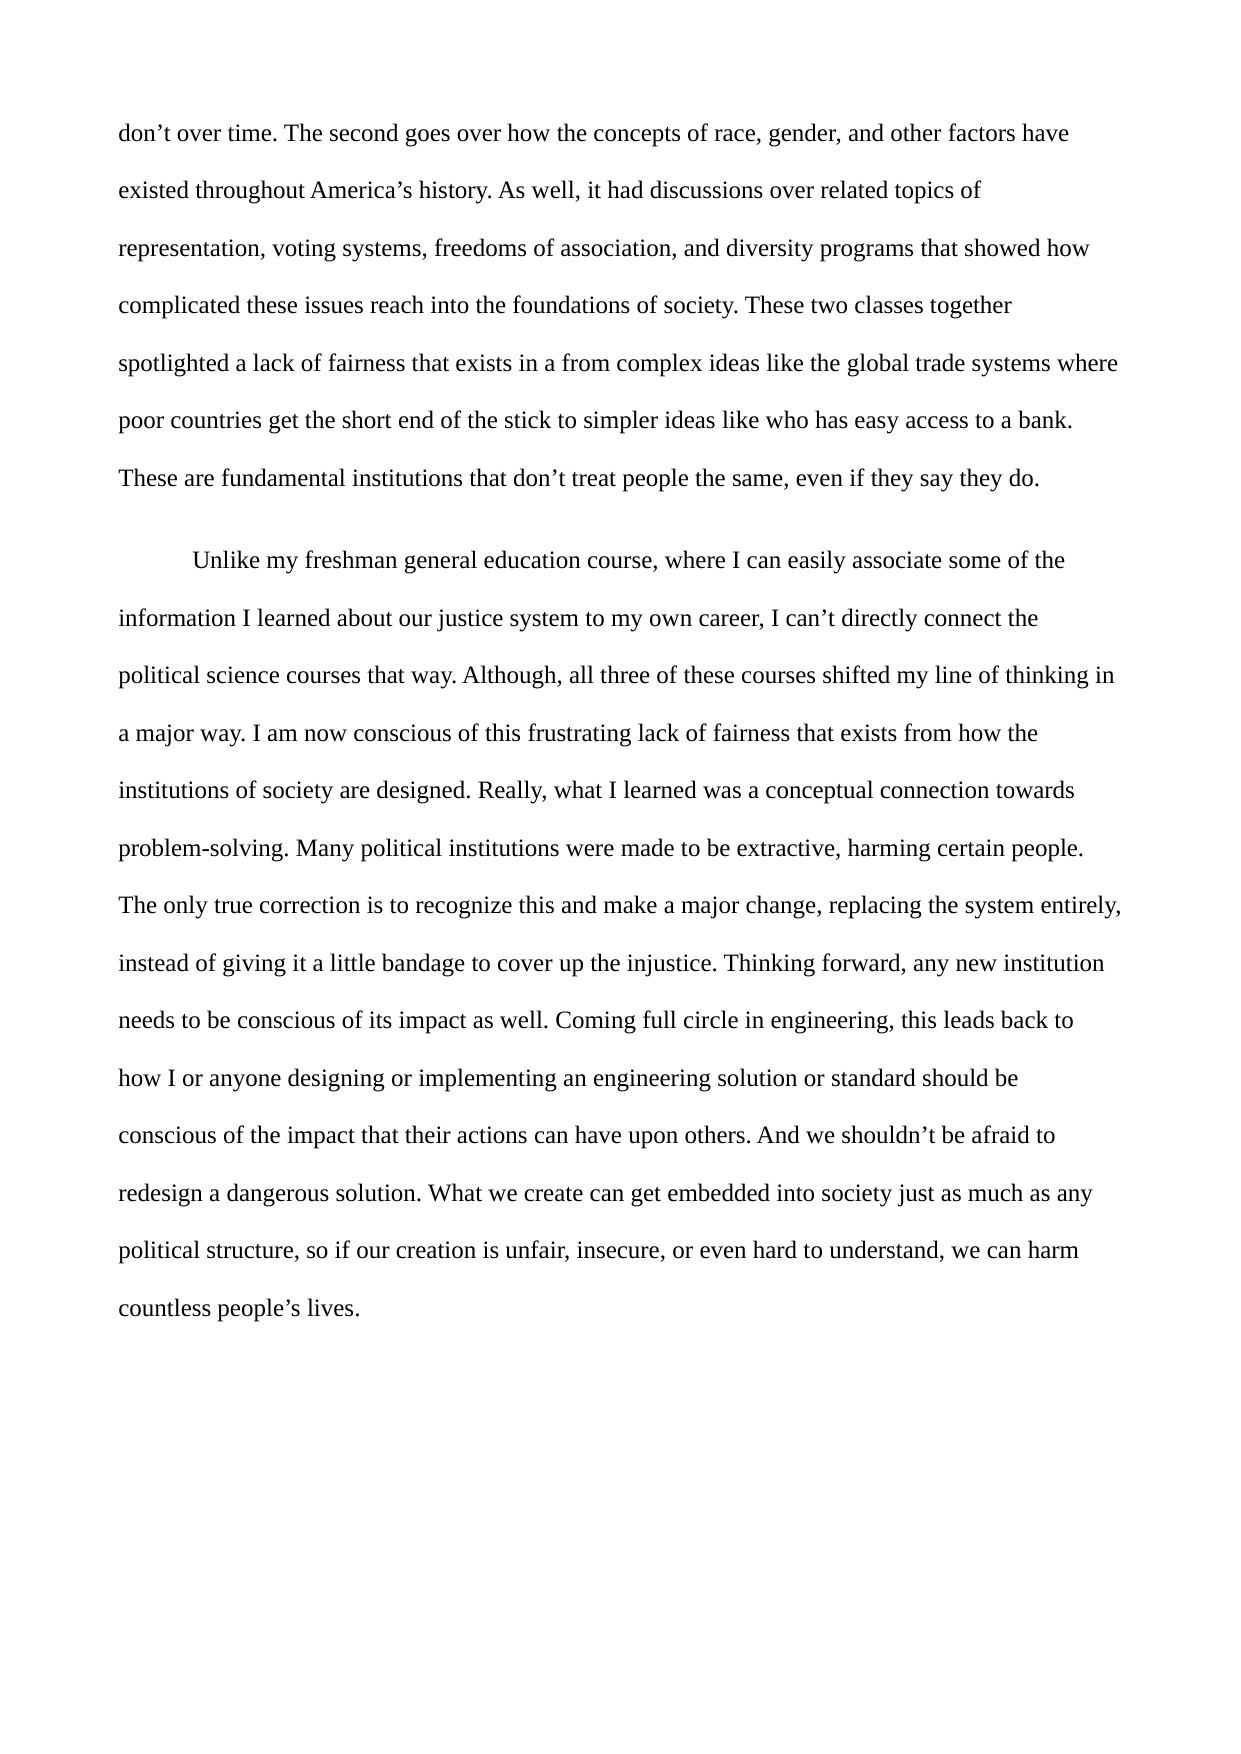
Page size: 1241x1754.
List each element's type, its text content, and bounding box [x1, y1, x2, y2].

text Unlike my freshman general education course, where I can easily associate some of the information I learned about our justice system to my own career, I can’t directly connect the political science courses that way. Although, all three of these courses shifted my line of thinking in a major way. I am now conscious of this frustrating lack of fairness that exists from how the institutions of society are designed. Really, what I learned was a conceptual connection towards problem-solving. Many political institutions were made to be extractive, harming certain people. The only true correction is to recognize this and make a major change, replacing the system entirely, instead of giving it a little bandage to cover up the injustice. Thinking forward, any new institution needs to be conscious of its impact as well. Coming full circle in engineering, this leads back to how I or anyone designing or implementing an engineering solution or standard should be conscious of the impact that their actions can have upon others. And we shouldn’t be afraid to redesign a dangerous solution. What we create can get embedded into society just as much as any political structure, so if our creation is unfair, insecure, or even hard to understand, we can harm countless people’s lives. [118, 546, 1122, 1322]
text don’t over time. The second goes over how the concepts of race, gender, and other factors have existed throughout America’s history. As well, it had discussions over related topics of representation, voting systems, freedoms of association, and diversity programs that showed how complicated these issues reach into the foundations of society. These two classes together spotlighted a lack of fairness that exists in a from complex ideas like the global trade systems where poor countries get the short end of the stick to simpler ideas like who has easy access to a bank. These are fundamental institutions that don’t treat people the same, even if they say they do. [118, 118, 1122, 492]
